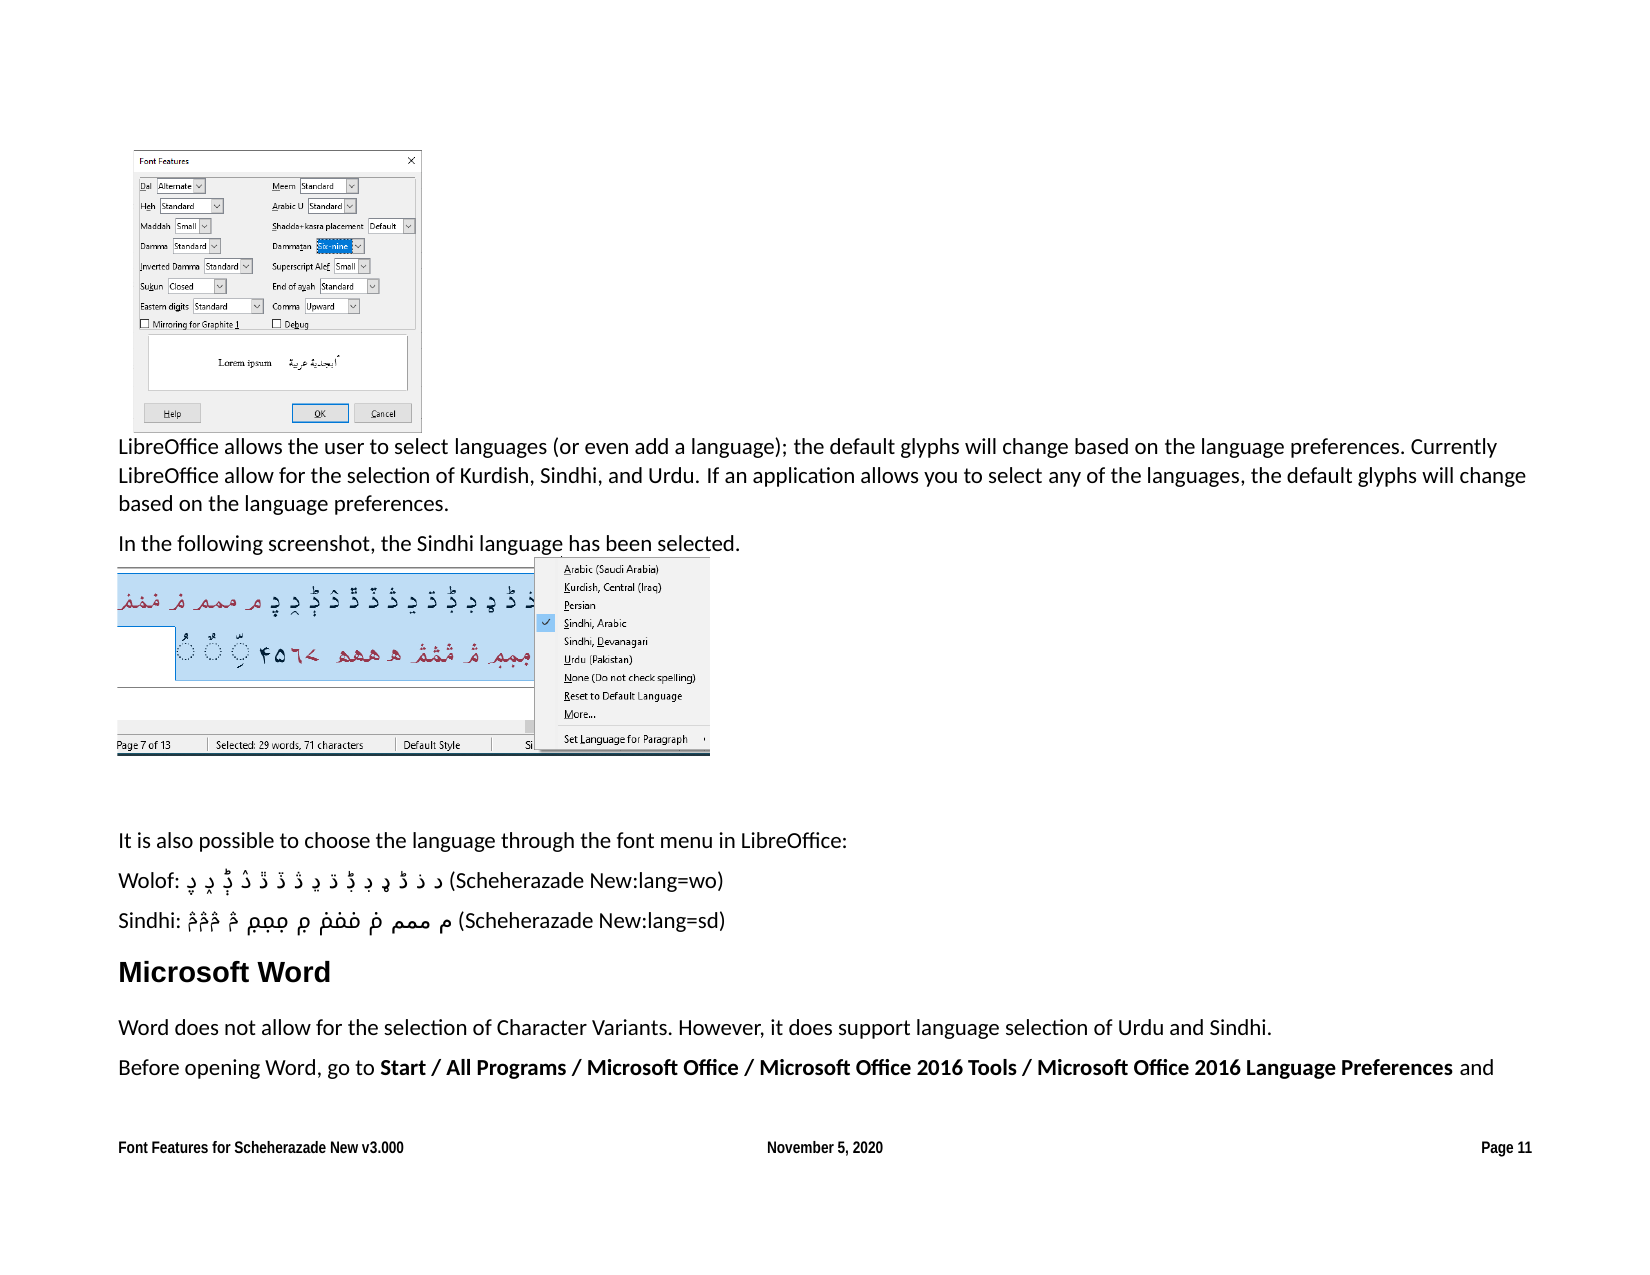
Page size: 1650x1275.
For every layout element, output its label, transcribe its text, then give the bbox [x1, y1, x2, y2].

text Before opening Word, go to Start / All Programs / Microsoft Office / Microsoft Office 2016 Tools / Microsoft Office 2016 Language Preferences and [118, 1053, 1532, 1081]
text In the following screenshot, the Sindhi language has been selected. [118, 529, 1532, 557]
text Word does not allow for the selection of Character Variants. However, it does support language selection of Urdu and Sindhi. [118, 1013, 1532, 1041]
text Sindhi: م ممم ݥ ݥݥݥ ݦ ݦݦݦ ࢧ ࢧࢧࢧ (Scheherazade New:lang=sd) [118, 906, 1532, 934]
subtitle Microsoft Word [118, 955, 1532, 988]
text Wolof: د ذ ڈ ډ ڊ ڋ ڌ ڍ ڎ ڏ ڐ ۮ ݙ ݚ ࢮ (Scheherazade New:lang=wo) [118, 866, 1532, 894]
picture [133, 150, 422, 433]
picture [117, 556, 710, 756]
text It is also possible to choose the language through the font menu in LibreOffice: [118, 826, 1532, 854]
text LibreOffice allows the user to select languages (or even add a language); the default glyphs will change based on the language preferences. Currently LibreOffice allow for the selection of Kurdish, Sindhi, and Urdu. If an application allows you to select any of the languages, the default glyphs will change based on the language preferences. [118, 159, 1532, 517]
